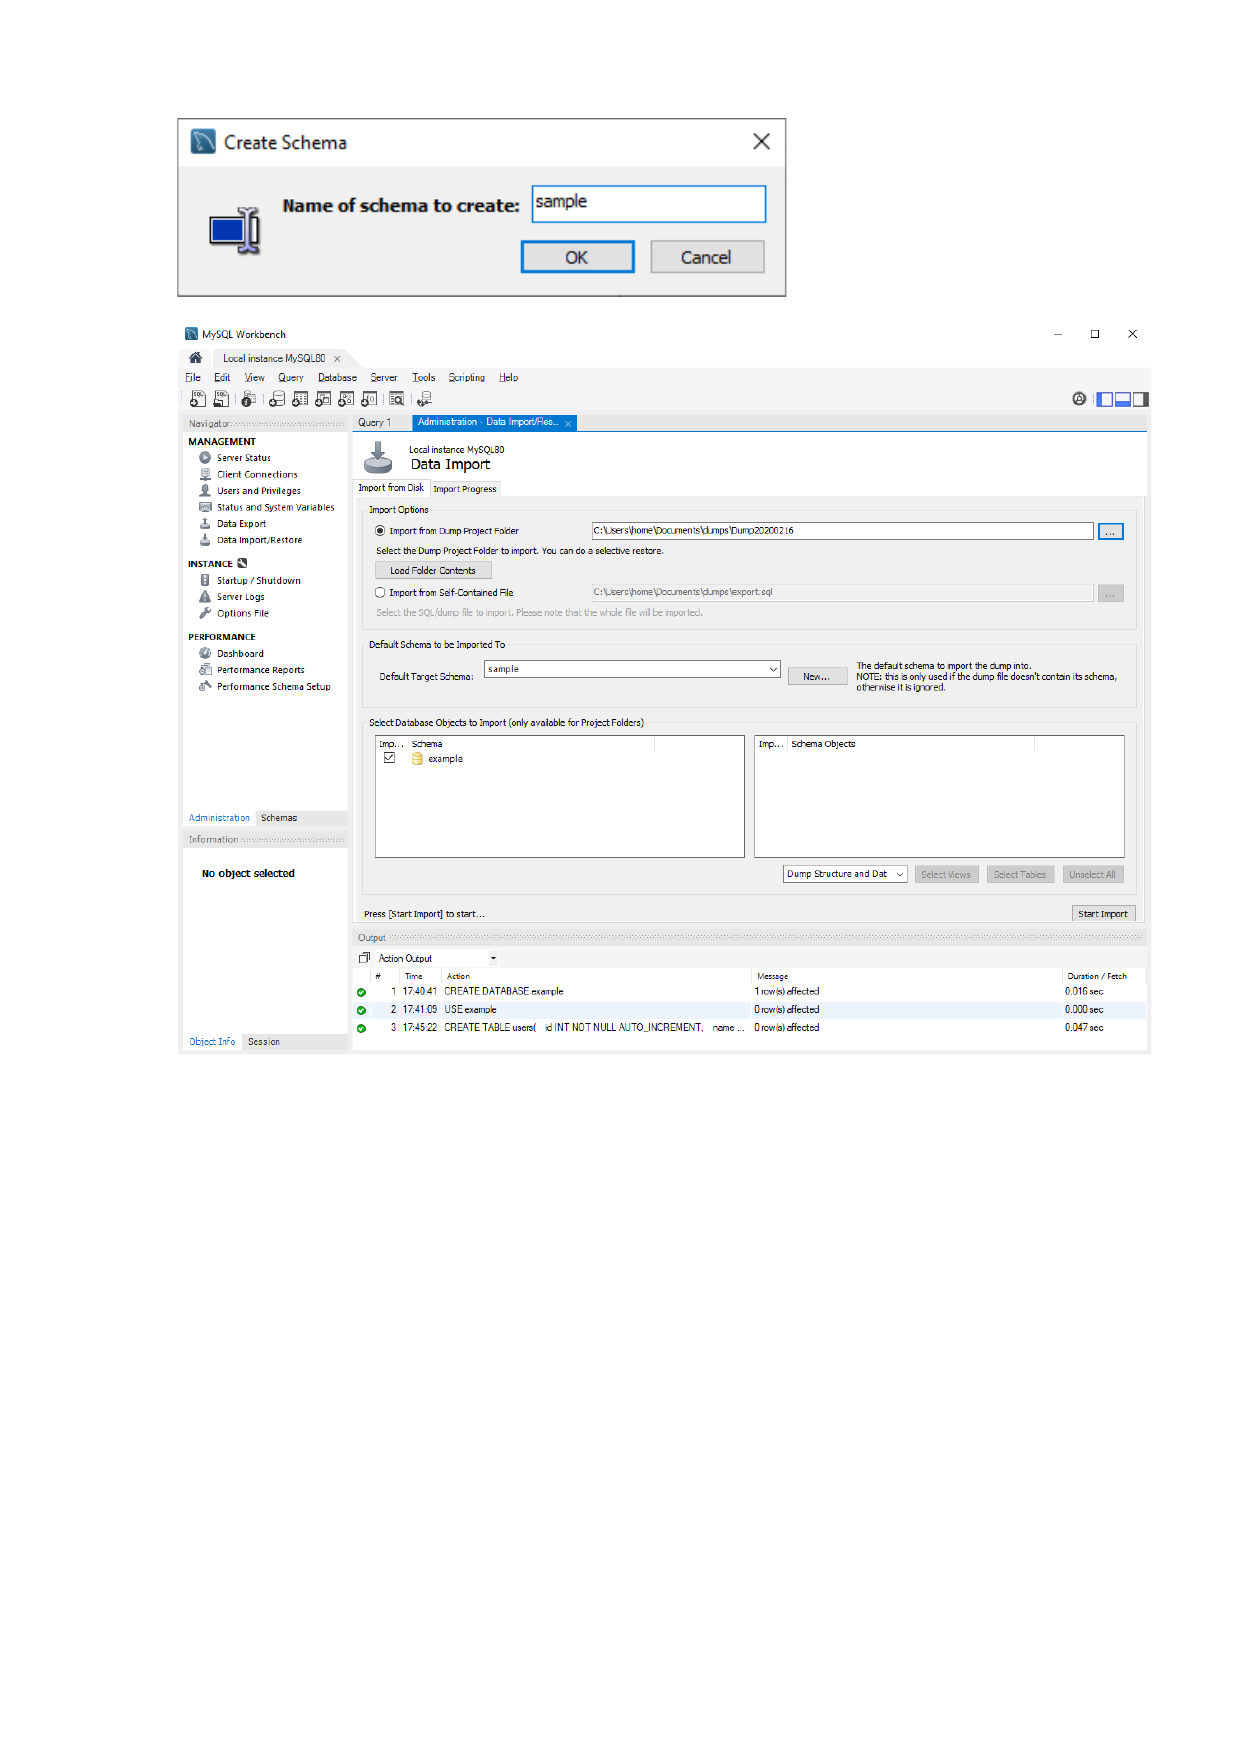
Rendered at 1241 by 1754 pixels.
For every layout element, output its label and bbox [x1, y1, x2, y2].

picture [177, 321, 1152, 1055]
picture [177, 118, 787, 297]
